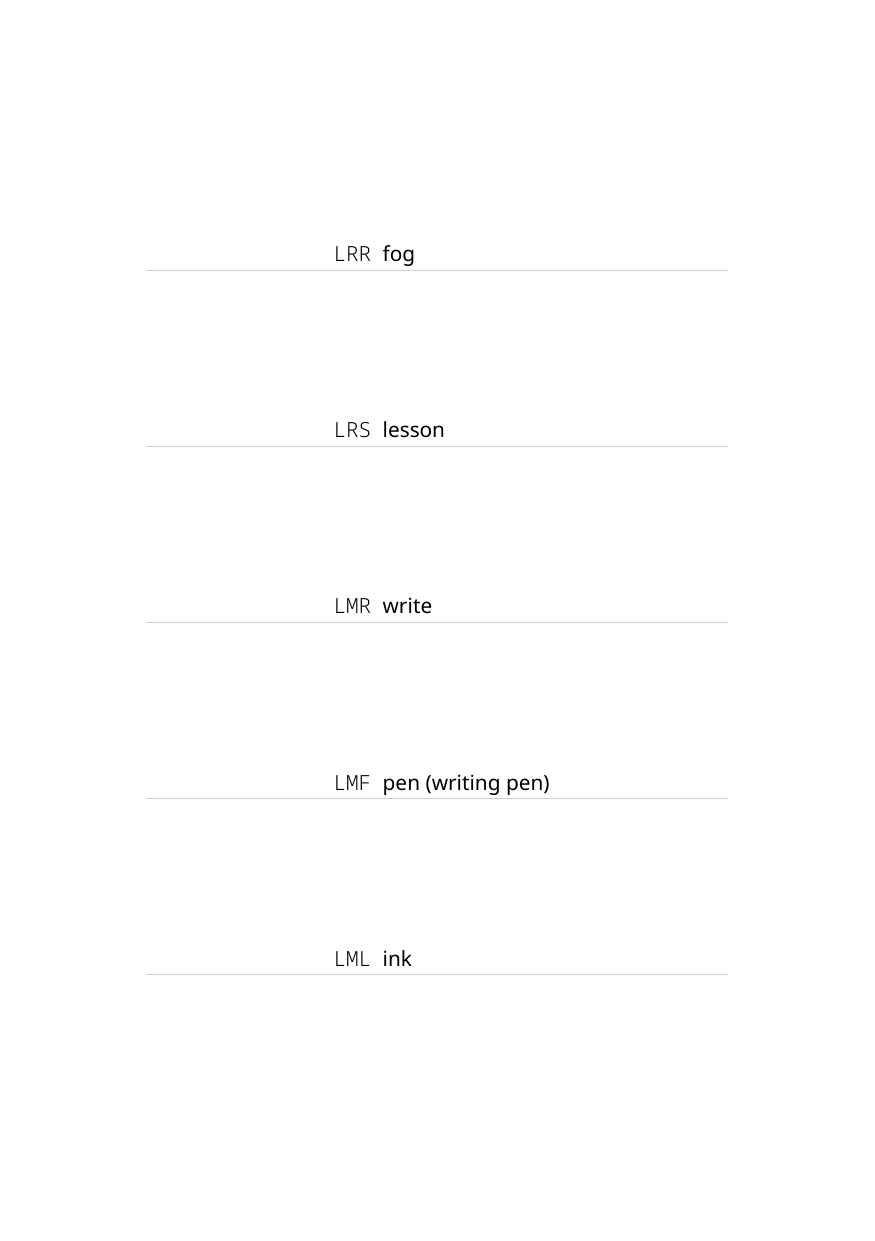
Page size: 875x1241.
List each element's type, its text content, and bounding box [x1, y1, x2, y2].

text LRS lesson [146, 271, 728, 446]
text LMR write [146, 447, 728, 622]
text LMF pen (writing pen) [146, 623, 728, 798]
text LRR fog [146, 94, 728, 270]
text LML ink [146, 799, 728, 974]
